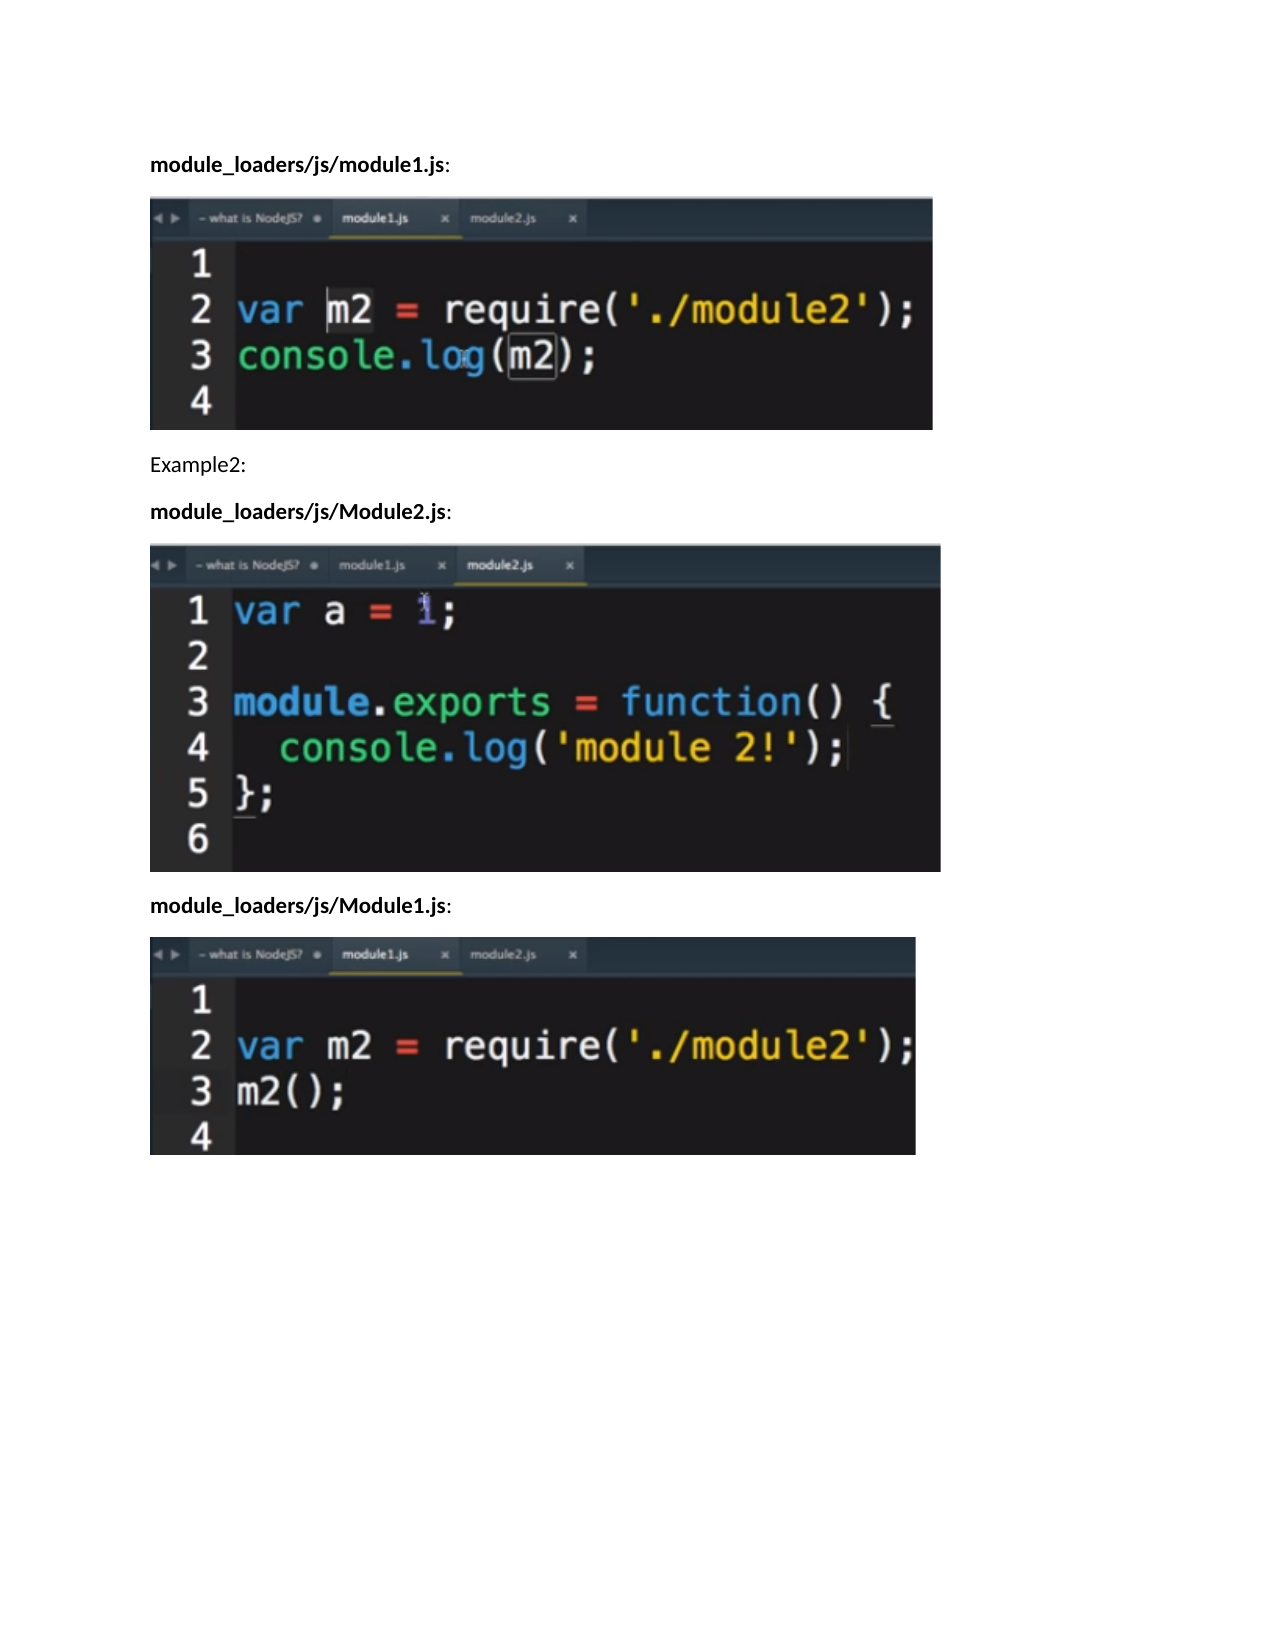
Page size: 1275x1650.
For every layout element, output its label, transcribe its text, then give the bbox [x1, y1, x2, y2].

picture [150, 196, 933, 430]
picture [150, 937, 916, 1155]
text Example2: [150, 450, 1125, 478]
text module_loaders/js/module1.js: [150, 150, 1125, 178]
text module_loaders/js/Module2.js: [150, 497, 1125, 525]
picture [150, 543, 941, 872]
text module_loaders/js/Module1.js: [150, 891, 1125, 919]
